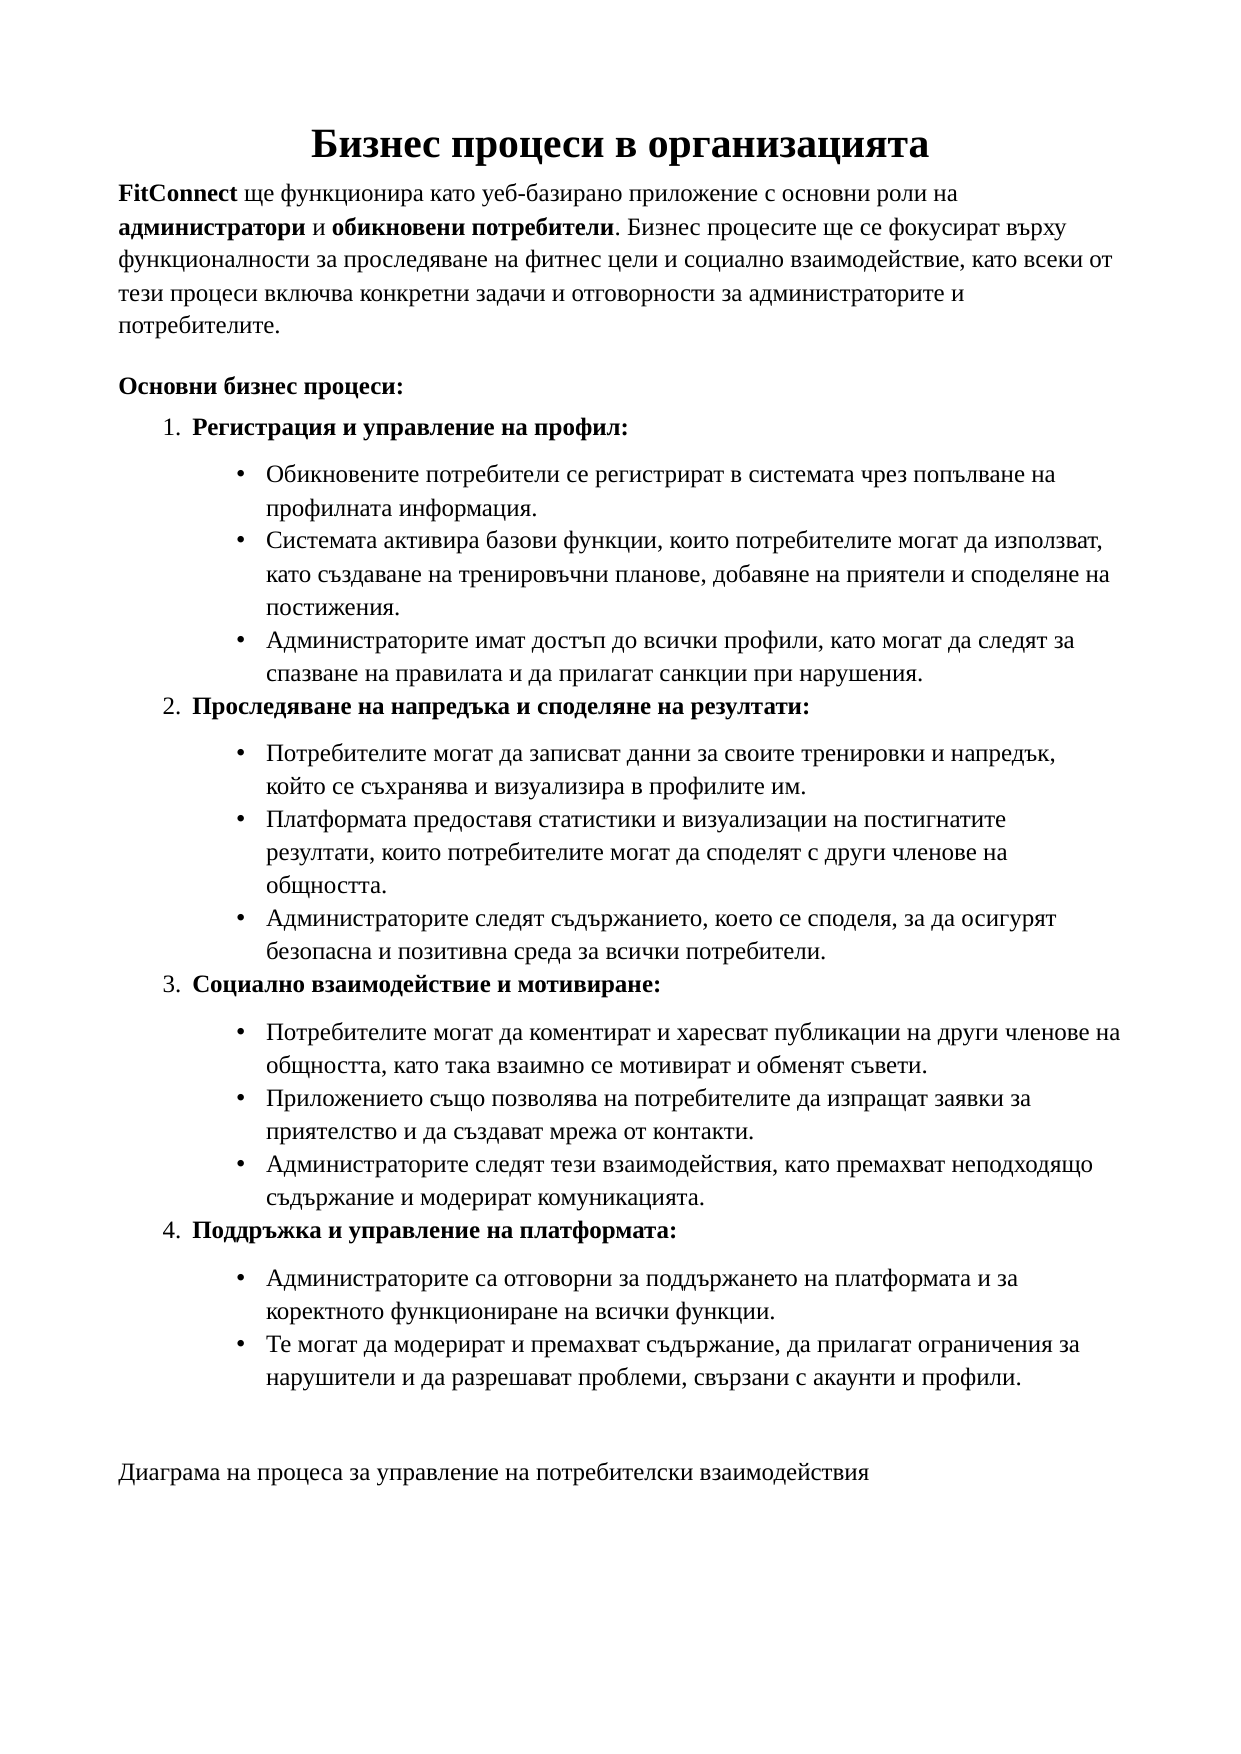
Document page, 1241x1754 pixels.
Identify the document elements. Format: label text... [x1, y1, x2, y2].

subtitle Основни бизнес процеси: [118, 371, 1122, 399]
list Потребителите могат да записват данни за своите тренировки и напредък, който се съхранява и визуализира в профилите им. [236, 738, 1122, 800]
list Проследяване на напредъка и споделяне на резултати: [162, 691, 1122, 719]
list Поддръжка и управление на платформата: [162, 1215, 1122, 1244]
list Обикновените потребители се регистрират в системата чрез попълване на профилната информация. [236, 459, 1122, 521]
subtitle Бизнес процеси в организацията [118, 118, 1122, 166]
list Социално взаимодействие и мотивиране: [162, 969, 1122, 998]
list Администраторите са отговорни за поддържането на платформата и за коректното функциониране на всички функции. [236, 1263, 1122, 1324]
list Администраторите следят тези взаимодействия, като премахват неподходящо съдържание и модерират комуникацията. [236, 1149, 1122, 1211]
list Потребителите могат да коментират и харесват публикации на други членове на общността, като така взаимно се мотивират и обменят съвети. [236, 1017, 1122, 1079]
list Приложението също позволява на потребителите да изпращат заявки за приятелство и да създават мрежа от контакти. [236, 1083, 1122, 1145]
list Системата активира базови функции, които потребителите могат да използват, като създаване на тренировъчни планове, добавяне на приятели и споделяне на постижения. [236, 526, 1122, 620]
list Администраторите имат достъп до всички профили, като могат да следят за спазване на правилата и да прилагат санкции при нарушения. [236, 625, 1122, 686]
list Регистрация и управление на профил: [162, 412, 1122, 441]
list Администраторите следят съдържанието, което се споделя, за да осигурят безопасна и позитивна среда за всички потребители. [236, 903, 1122, 965]
text Диаграма на процеса за управление на потребителски взаимодействия [118, 1457, 1122, 1486]
text FitConnect ще функционира като уеб-базирано приложение с основни роли на администратори и обикновени потребители. Бизнес процесите ще се фокусират върху функционалности за проследяване на фитнес цели и социално взаимодействие, като всеки от тези процеси включва конкретни задачи и отговорности за администраторите и потребителите. [118, 178, 1122, 339]
list Платформата предоставя статистики и визуализации на постигнатите резултати, които потребителите могат да споделят с други членове на общността. [236, 804, 1122, 899]
list Те могат да модерират и премахват съдържание, да прилагат ограничения за нарушители и да разрешават проблеми, свързани с акаунти и профили. [236, 1329, 1122, 1391]
